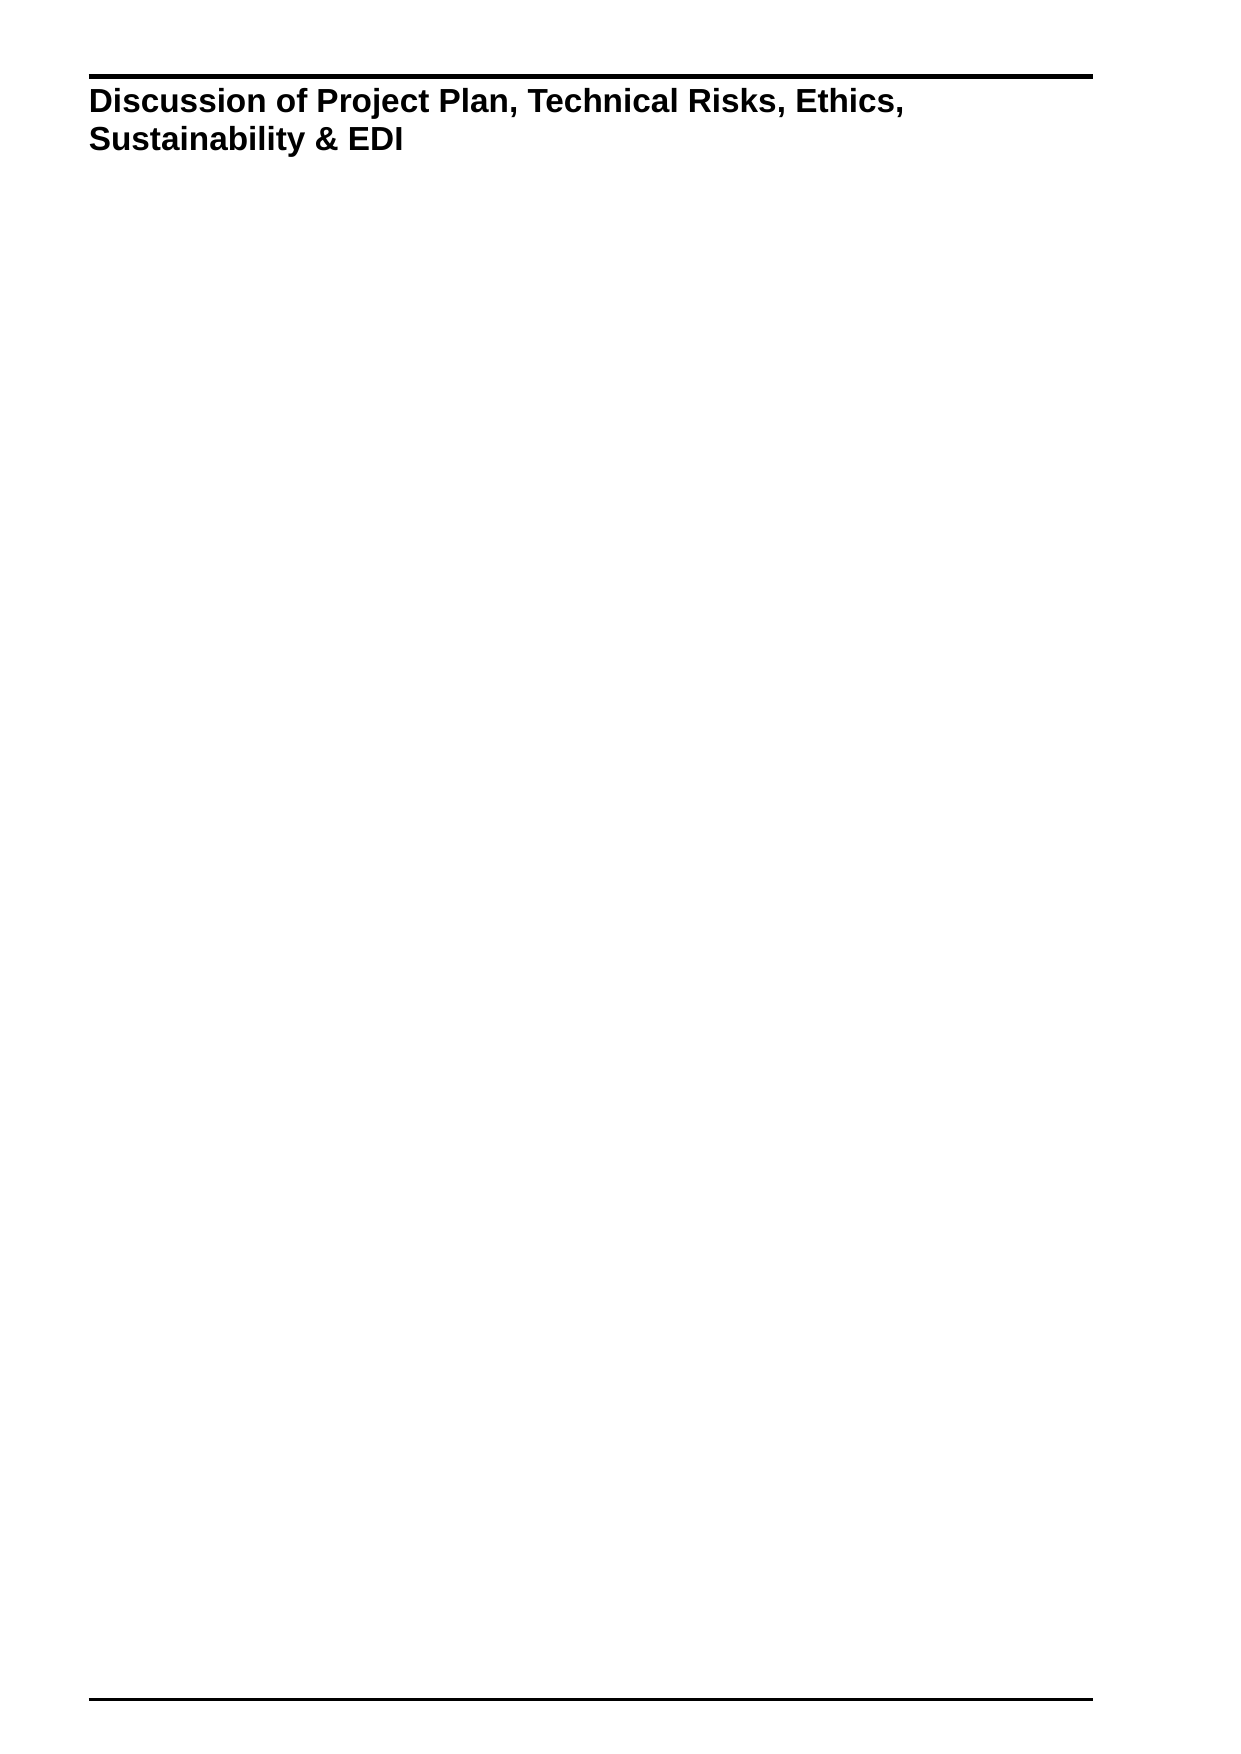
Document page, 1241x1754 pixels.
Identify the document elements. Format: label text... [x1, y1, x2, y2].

text Discussion of Project Plan, Technical Risks, Ethics, Sustainability & EDI [89, 79, 1093, 157]
